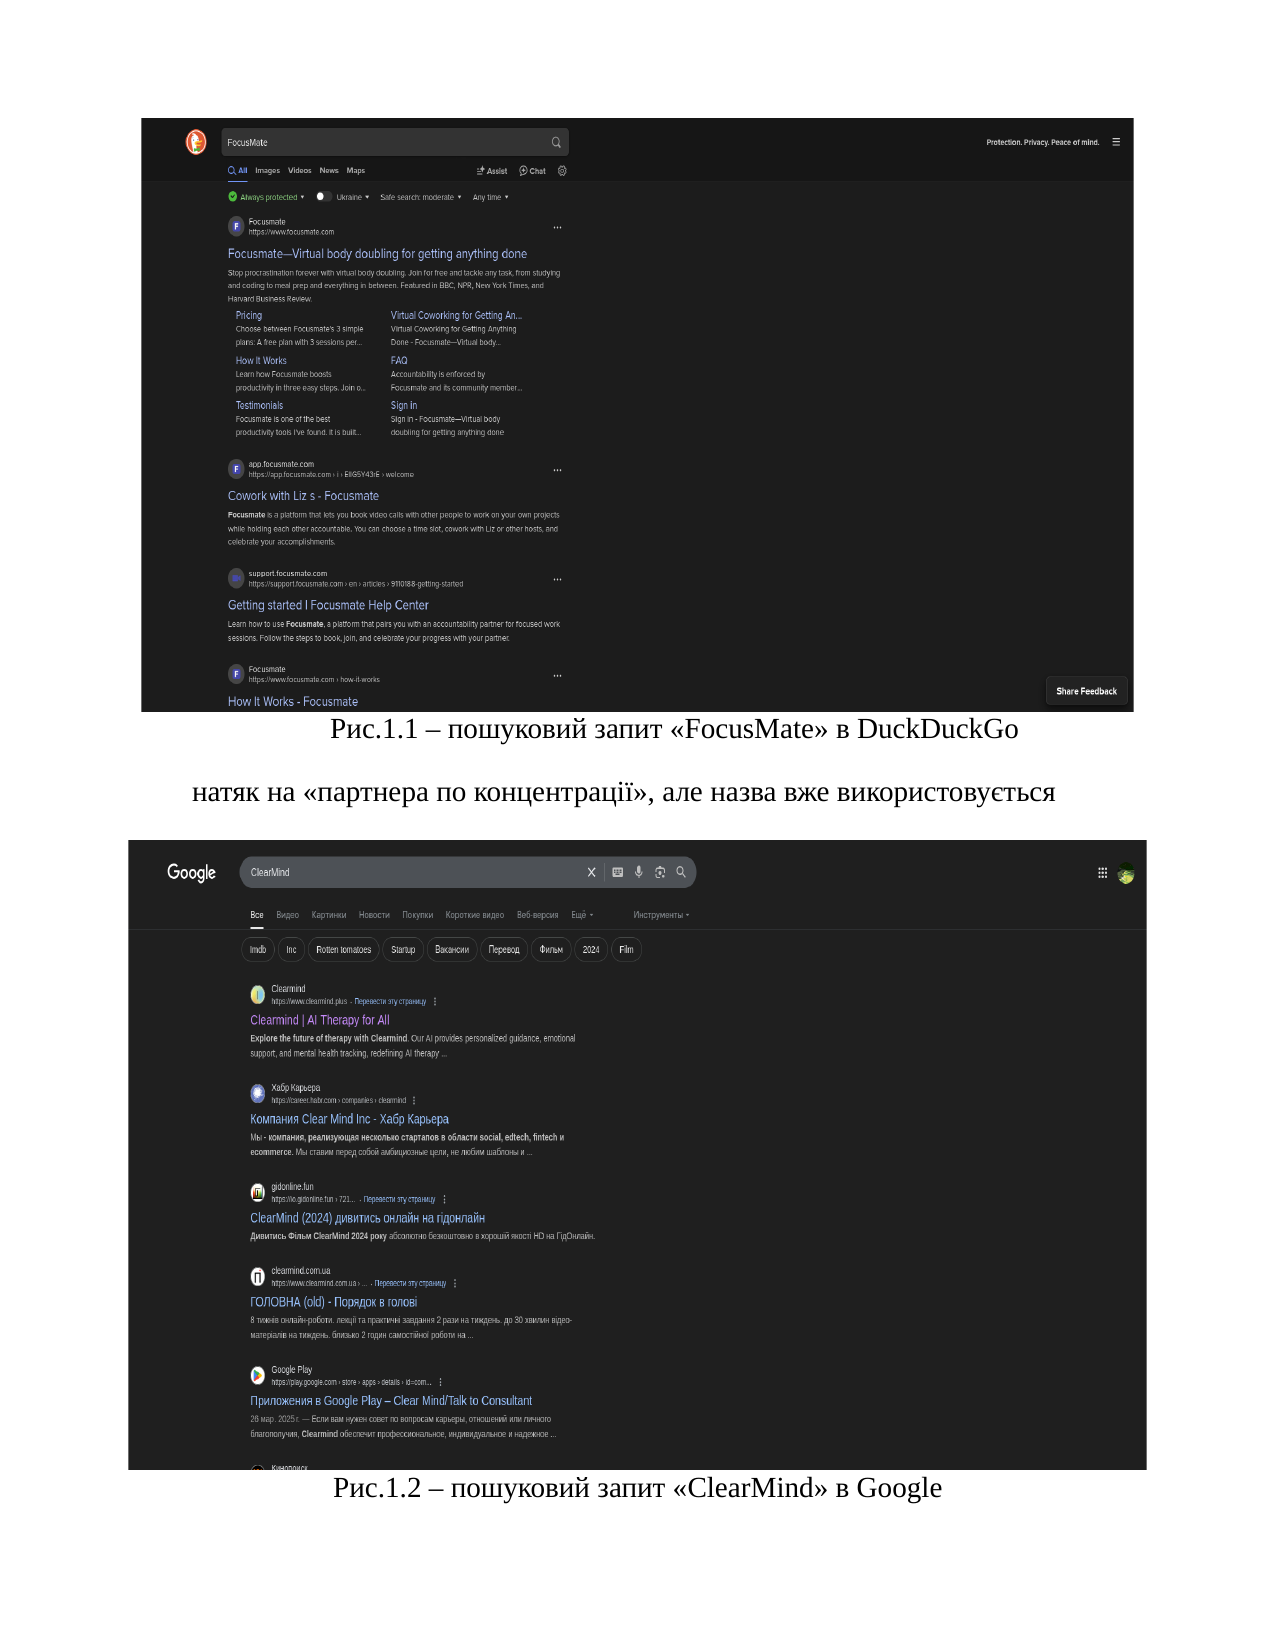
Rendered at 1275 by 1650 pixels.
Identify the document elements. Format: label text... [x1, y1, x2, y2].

text Рис.1.1 – пошуковий запит «FocusMate» в DuckDuckGo [118, 711, 1157, 745]
picture [128, 840, 1147, 1470]
text натяк на «партнера по концентрації», але назва вже використовується [118, 774, 1157, 807]
text Рис.1.2 – пошуковий запит «ClearMind» в Google [118, 1470, 1157, 1503]
picture [141, 118, 1134, 712]
